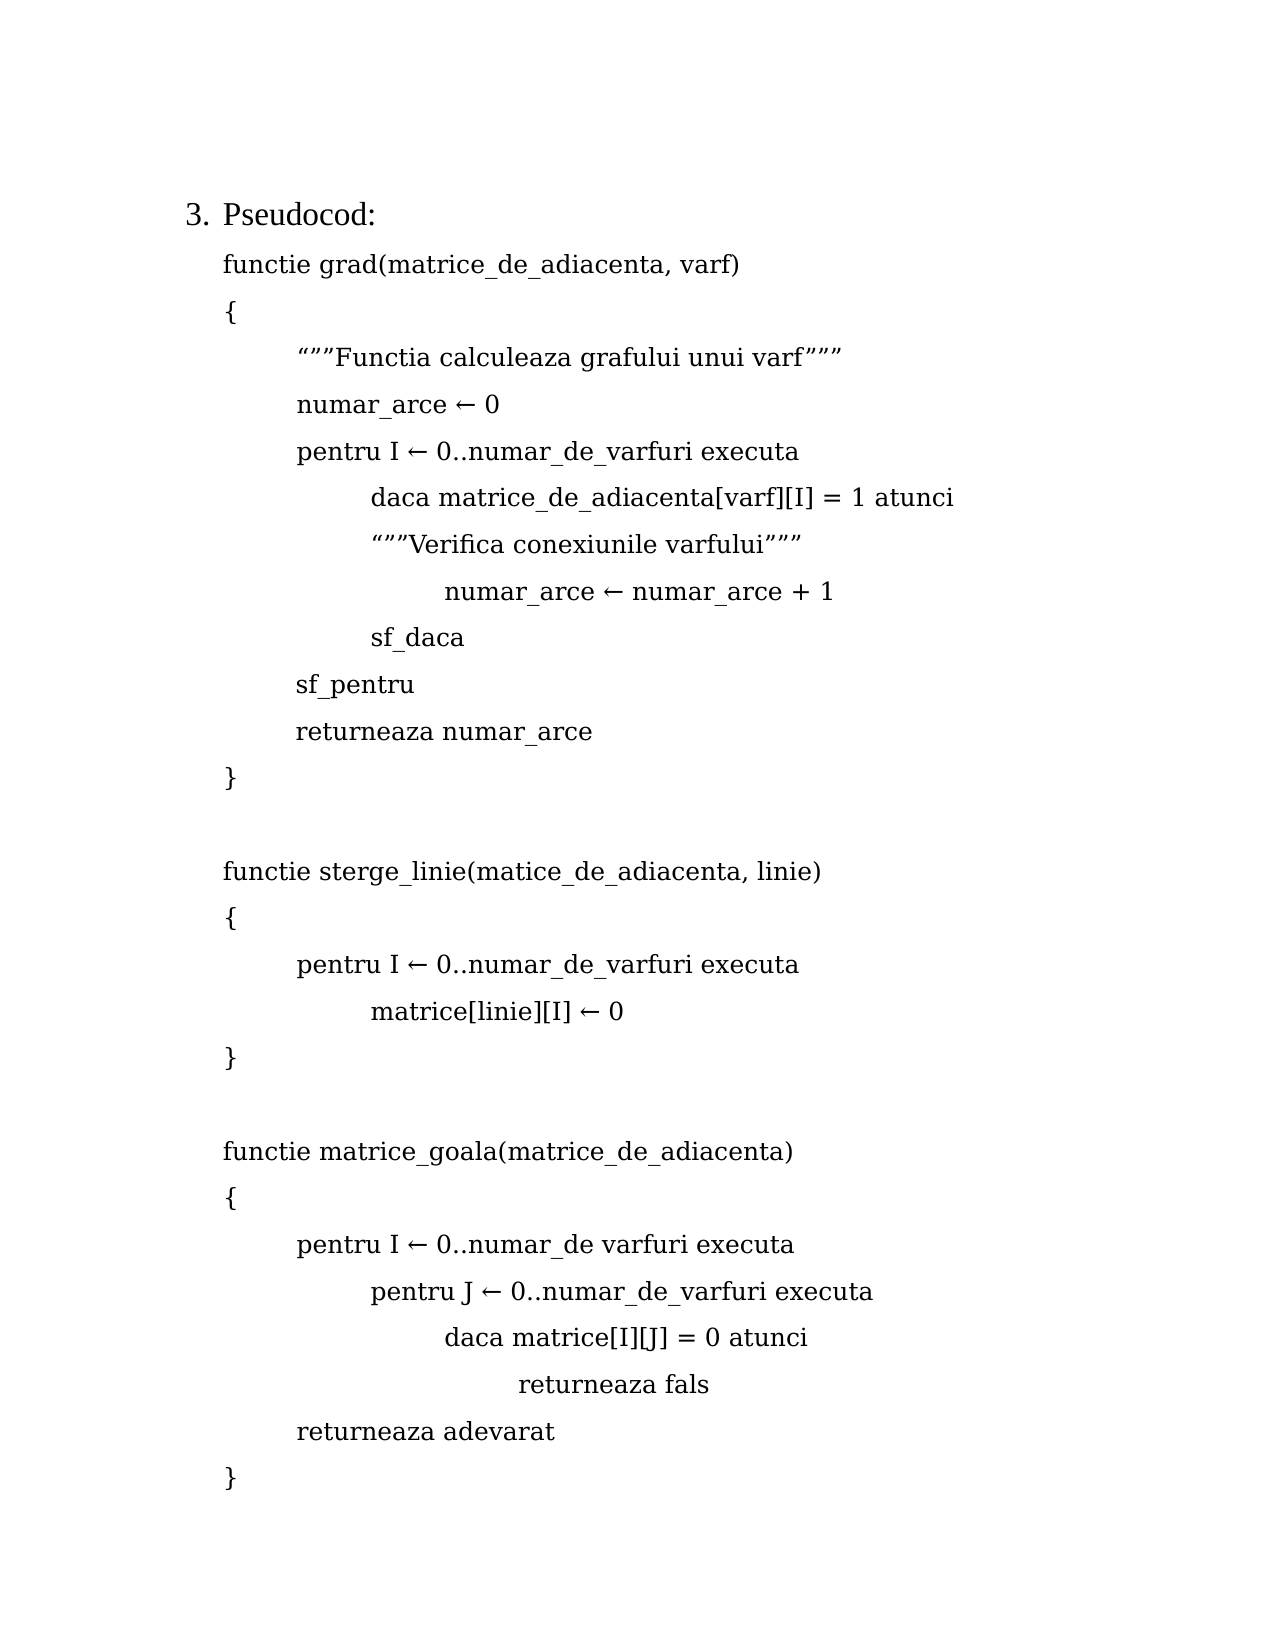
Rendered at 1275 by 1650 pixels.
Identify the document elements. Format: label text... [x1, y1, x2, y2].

list daca matrice_de_adiacenta[varf][I] = 1 atunci [223, 483, 1127, 512]
list numar_arce ← 0 [223, 390, 1127, 419]
list pentru I ← 0..numar_de_varfuri executa [223, 437, 1127, 466]
list pentru I ← 0..numar_de_varfuri executa [223, 950, 1127, 979]
list returneaza fals [223, 1370, 1127, 1399]
list functie grad(matrice_de_adiacenta, varf) [223, 250, 1127, 279]
list numar_arce ← numar_arce + 1 [223, 577, 1127, 606]
list returneaza numar_arce [148, 717, 1127, 746]
list “””Verifica conexiunile varfului””” [223, 530, 1127, 559]
list Pseudocod: [185, 194, 1127, 232]
list } [223, 1463, 1127, 1492]
list functie sterge_linie(matice_de_adiacenta, linie) [223, 857, 1127, 886]
list pentru I ← 0..numar_de varfuri executa [223, 1230, 1127, 1259]
list } [223, 763, 1127, 792]
list { [223, 903, 1127, 932]
list functie matrice_goala(matrice_de_adiacenta) [223, 1137, 1127, 1166]
list sf_daca [223, 623, 1127, 652]
list matrice[linie][I] ← 0 [223, 997, 1127, 1026]
list { [223, 297, 1127, 326]
list returneaza adevarat [223, 1417, 1127, 1446]
list } [223, 1043, 1127, 1072]
list pentru J ← 0..numar_de_varfuri executa [223, 1277, 1127, 1306]
list daca matrice[I][J] = 0 atunci [223, 1323, 1127, 1352]
list sf_pentru [148, 670, 1127, 699]
list { [223, 1183, 1127, 1212]
list “””Functia calculeaza grafului unui varf””” [223, 343, 1127, 372]
